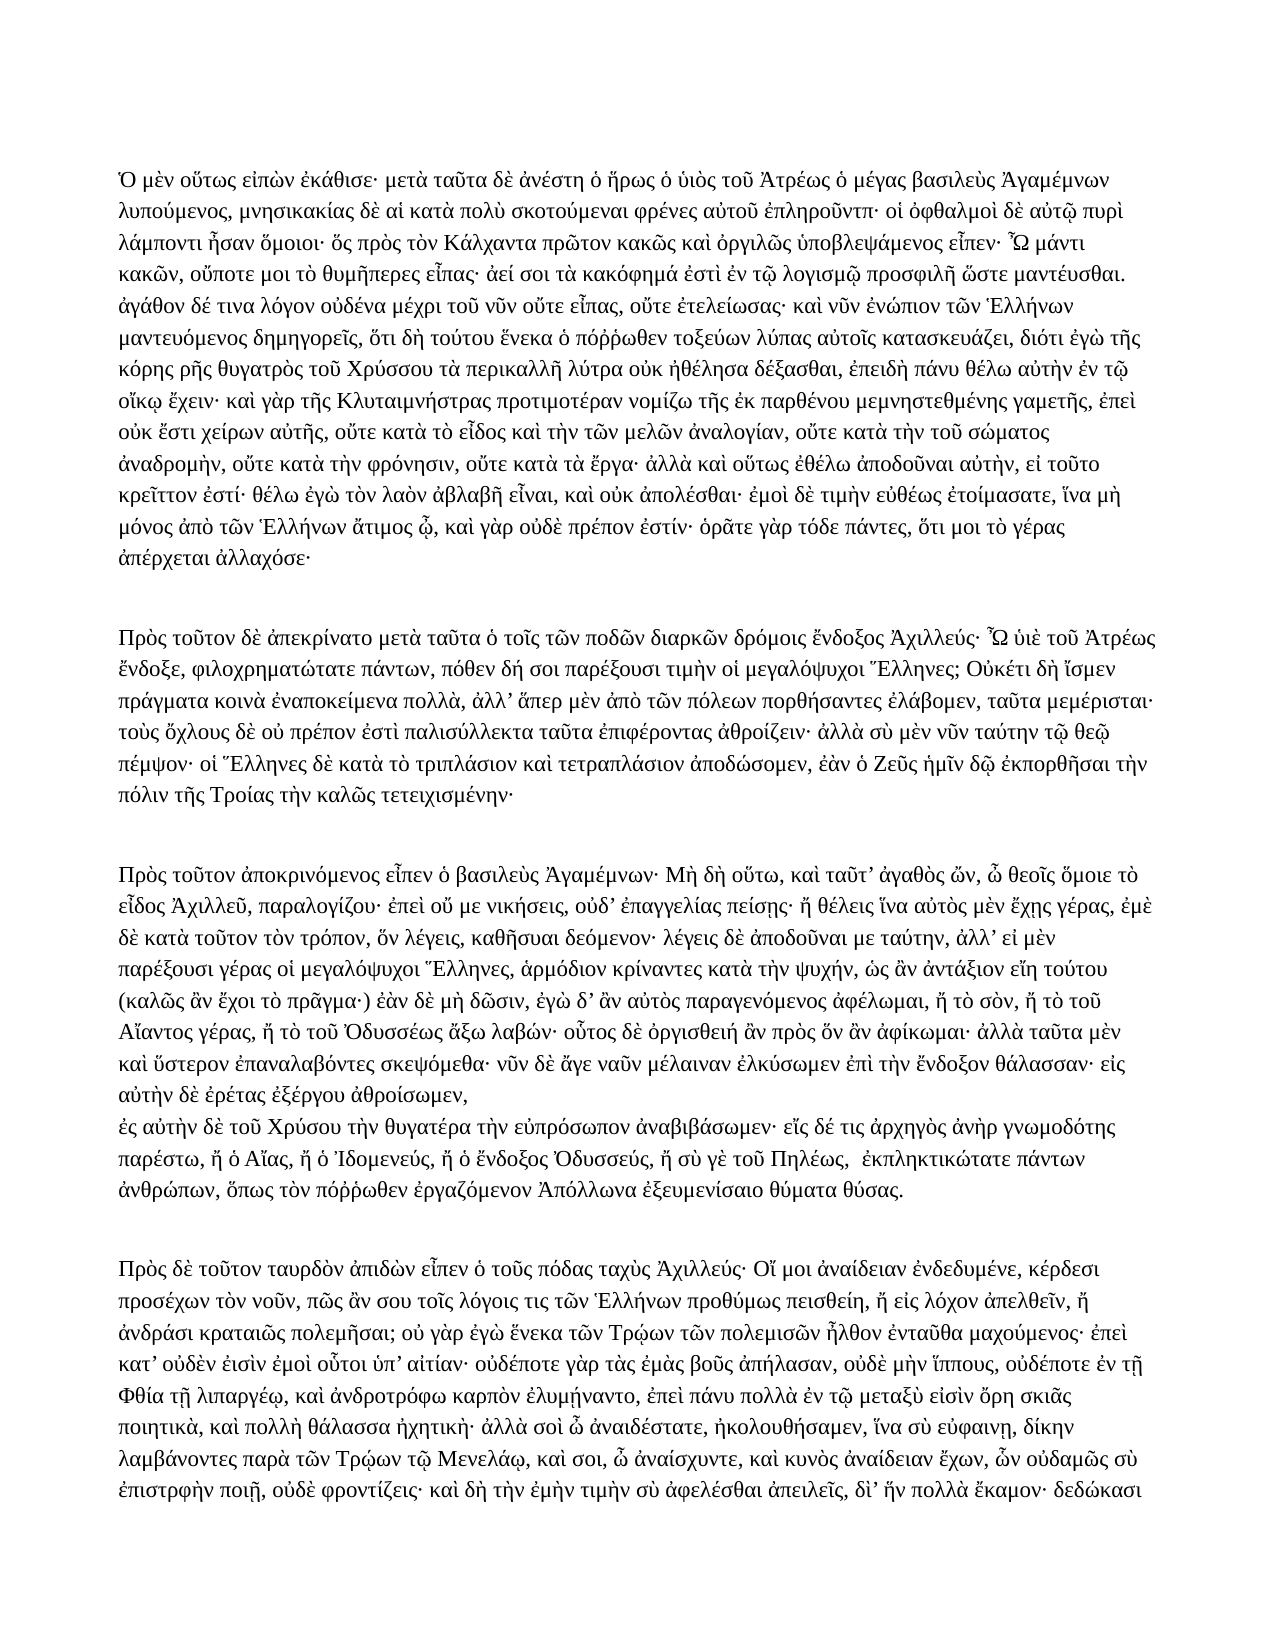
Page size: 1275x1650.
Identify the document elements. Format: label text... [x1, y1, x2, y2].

text Πρὸς δὲ τοῦτον ταυρδὸν ἀπιδὼν εἶπεν ὁ τοῦς πόδας ταχὺς Ἀχιλλεύς· Οἴ μοι ἀναίδειαν ἐνδεδυμένε, κέρδεσι προσέχων τὸν νοῦν, πῶς ἂν σου τοῖς λόγοις τις τῶν Ἑλλήνων προθύμως πεισθείη, ἤ εἰς λόχον ἀπελθεῖν, ἤ ἀνδράσι κραταιῶς πολεμῆσαι; οὐ γὰρ ἐγὼ ἕνεκα τῶν Τρῴων τῶν πολεμισῶν ἦλθον ἐνταῦθα μαχούμενος· ἐπεὶ κατ’ οὐδὲν ἐισὶν ἐμοὶ οὗτοι ὑπ’ αἰτίαν· οὐδέποτε γὰρ τὰς ἐμὰς βοῦς ἀπήλασαν, οὐδὲ μὴν ἵππους, οὐδέποτε ἐν τῇ Φθία τῇ λιπαργέῳ, καὶ ἀνδροτρόφω καρπὸν ἐλυμῄναντο, ἐπεὶ πάνυ πολλὰ ἐν τῷ μεταξὺ εἰσὶν ὄρη σκιᾶς ποιητικὰ, καὶ πολλὴ θάλασσα ἠχητικὴ· ἀλλὰ σοὶ ὦ ἀναιδέστατε, ἠκολουθήσαμεν, ἵνα σὺ εὐφαινῃ, δίκην λαμβάνοντες παρὰ τῶν Τρῴων τῷ Μενελάῳ, καὶ σοι, ὦ ἀναίσχυντε, καὶ κυνὸς ἀναίδειαν ἔχων, ὧν οὐδαμῶς σὺ ἐπιστρφὴν ποιῇ, οὐδὲ φροντίζεις· καὶ δὴ τὴν ἐμὴν τιμὴν σὺ ἀφελέσθαι ἀπειλεῖς, δὶ’ ἥν πολλὰ ἔκαμον· δεδώκασι [118, 1255, 1157, 1503]
text Πρὸς τοῦτον δὲ ἀπεκρίνατο μετὰ ταῦτα ὁ τοῖς τῶν ποδῶν διαρκῶν δρόμοις ἔνδοξος Ἀχιλλεύς· Ὦ ὑιὲ τοῦ Ἀτρέως ἔνδοξε, φιλοχρηματώτατε πάντων, πόθεν δή σοι παρέξουσι τιμὴν οἱ μεγαλόψυχοι Ἕλληνες; Οὐκέτι δὴ ἴσμεν πράγματα κοινὰ ἐναποκείμενα πολλὰ, ἀλλ’ ἅπερ μὲν ἀπὸ τῶν πόλεων πορθήσαντες ἐλάβομεν, ταῦτα μεμέρισται· τοὺς ὄχλους δὲ οὐ πρέπον ἐστὶ παλισύλλεκτα ταῦτα ἐπιφέροντας ἀθροίζειν· ἀλλὰ σὺ μὲν νῦν ταύτην τῷ θεῷ πέμψον· οἱ Ἕλληνες δὲ κατὰ τὸ τριπλάσιον καὶ τετραπλάσιον ἀποδώσομεν, ἐὰν ὁ Ζεῦς ἡμῖν δῷ ἐκπορθῆσαι τὴν πόλιν τῆς Τροίας τὴν καλῶς τετειχισμένην· [118, 624, 1157, 808]
text Πρὸς τοῦτον ἀποκρινόμενος εἶπεν ὁ βασιλεὺς Ἀγαμέμνων· Μὴ δὴ οὕτω, καὶ ταῦτ’ ἀγαθὸς ὤν, ὦ θεοῖς ὅμοιε τὸ εἶδος Ἀχιλλεῦ, παραλογίζου· ἐπεὶ οὔ με νικήσεις, οὐδ’ ἐπαγγελίας πείσῃς· ἤ θέλεις ἵνα αὐτὸς μὲν ἔχῃς γέρας, ἐμὲ δὲ κατὰ τοῦτον τὸν τρόπον, ὅν λέγεις, καθῆσυαι δεόμενον· λέγεις δὲ ἀποδοῦναι με ταύτην, ἀλλ’ εἰ μὲν παρέξουσι γέρας οἱ μεγαλόψυχοι Ἕλληνες, ἁρμόδιον κρίναντες κατὰ τὴν ψυχήν, ὡς ἂν ἀντάξιον εἴη τούτου (καλῶς ἂν ἔχοι τὸ πρᾶγμα·) ἐὰν δὲ μὴ δῶσιν, ἐγὼ δ’ ἂν αὐτὸς παραγενόμενος ἀφέλωμαι, ἤ τὸ σὸν, ἤ τὸ τοῦ Αἴαντος γέρας, ἤ τὸ τοῦ Ὀδυσσέως ἄξω λαβών· οὗτος δὲ ὀργισθειή ἂν πρὸς ὅν ἂν ἀφίκωμαι· ἀλλὰ ταῦτα μὲν καὶ ὕστερον ἐπαναλαβόντες σκεψόμεθα· νῦν δὲ ἄγε ναῦν μέλαιναν ἐλκύσωμεν ἐπὶ τὴν ἔνδοξον θάλασσαν· εἰς αὐτὴν δὲ ἐρέτας ἐξέργου ἀθροίσωμεν, [118, 861, 1157, 1108]
text ἐς αὐτὴν δὲ τοῦ Χρύσου τὴν θυγατέρα τὴν εὐπρόσωπον ἀναβιβάσωμεν· εἴς δέ τις ἀρχηγὸς ἀνὴρ γνωμοδότης παρέστω, ἤ ὁ Αἴας, ἤ ὁ Ἰδομενεύς, ἤ ὁ ἔνδοξος Ὀδυσσεύς, ἤ σὺ γὲ τοῦ Πηλέως, ἐκπληκτικώτατε πάντων ἀνθρώπων, ὅπως τὸν πόῤῥωθεν ἐργαζόμενον Ἀπόλλωνα ἐξευμενίσαιο θύματα θύσας. [118, 1113, 1157, 1203]
text Ὁ μὲν οὕτως εἰπὼν ἐκάθισε· μετὰ ταῦτα δὲ ἀνέστη ὁ ἥρως ὁ ὑιὸς τοῦ Ἀτρέως ὁ μέγας βασιλεὺς Ἀγαμέμνων λυπούμενος, μνησικακίας δὲ αἱ κατὰ πολὺ σκοτούμεναι φρένες αὐτοῦ ἐπληροῦντπ· οἱ ὀφθαλμοὶ δὲ αὐτῷ πυρὶ λάμποντι ἦσαν ὅμοιοι· ὅς πρὸς τὸν Κάλχαντα πρῶτον κακῶς καὶ ὀργιλῶς ὑποβλεψάμενος εἶπεν· Ὦ μάντι κακῶν, οὔποτε μοι τὸ θυμῆπερες εἶπας· ἀεί σοι τὰ κακόφημά ἐστὶ ἐν τῷ λογισμῷ προσφιλῆ ὥστε μαντέυσθαι. ἀγάθον δέ τινα λόγον οὐδένα μέχρι τοῦ νῦν οὔτε εἶπας, οὔτε ἐτελείωσας· καὶ νῦν ἐνώπιον τῶν Ἑλλήνων μαντευόμενος δημηγορεῖς, ὅτι δὴ τούτου ἕνεκα ὁ πόῤῥωθεν τοξεύων λύπας αὐτοῖς κατασκευάζει, διότι ἐγὼ τῆς κόρης ρῆς θυγατρὸς τοῦ Χρύσσου τὰ περικαλλῆ λύτρα οὐκ ἠθέλησα δέξασθαι, ἐπειδὴ πάνυ θέλω αὐτὴν ἐν τῷ οἴκῳ ἔχειν· καὶ γὰρ τῆς Κλυταιμνήστρας προτιμοτέραν νομίζω τῆς ἐκ παρθένου μεμνηστεθμένης γαμετῆς, ἐπεὶ οὐκ ἔστι χείρων αὐτῆς, οὔτε κατὰ τὸ εἶδος καὶ τὴν τῶν μελῶν ἀναλογίαν, οὔτε κατὰ τὴν τοῦ σώματος ἀναδρομὴν, οὔτε κατὰ τὴν φρόνησιν, οὔτε κατὰ τὰ ἔργα· ἀλλὰ καὶ οὕτως ἐθέλω ἀποδοῦναι αὐτὴν, εἰ τοῦτο κρεῖττον ἐστί· θέλω ἐγὼ τὸν λαὸν ἀβλαβῆ εἶναι, καὶ οὐκ ἀπολέσθαι· ἐμοὶ δὲ τιμὴν εὐθέως ἐτοίμασατε, ἵνα μὴ μόνος ἀπὸ τῶν Ἑλλήνων ἄτιμος ᾦ, καὶ γὰρ οὐδὲ πρέπον ἐστίν· ὁρᾶτε γὰρ τόδε πάντες, ὅτι μοι τὸ γέρας ἀπέρχεται ἀλλαχόσε· [118, 166, 1157, 571]
